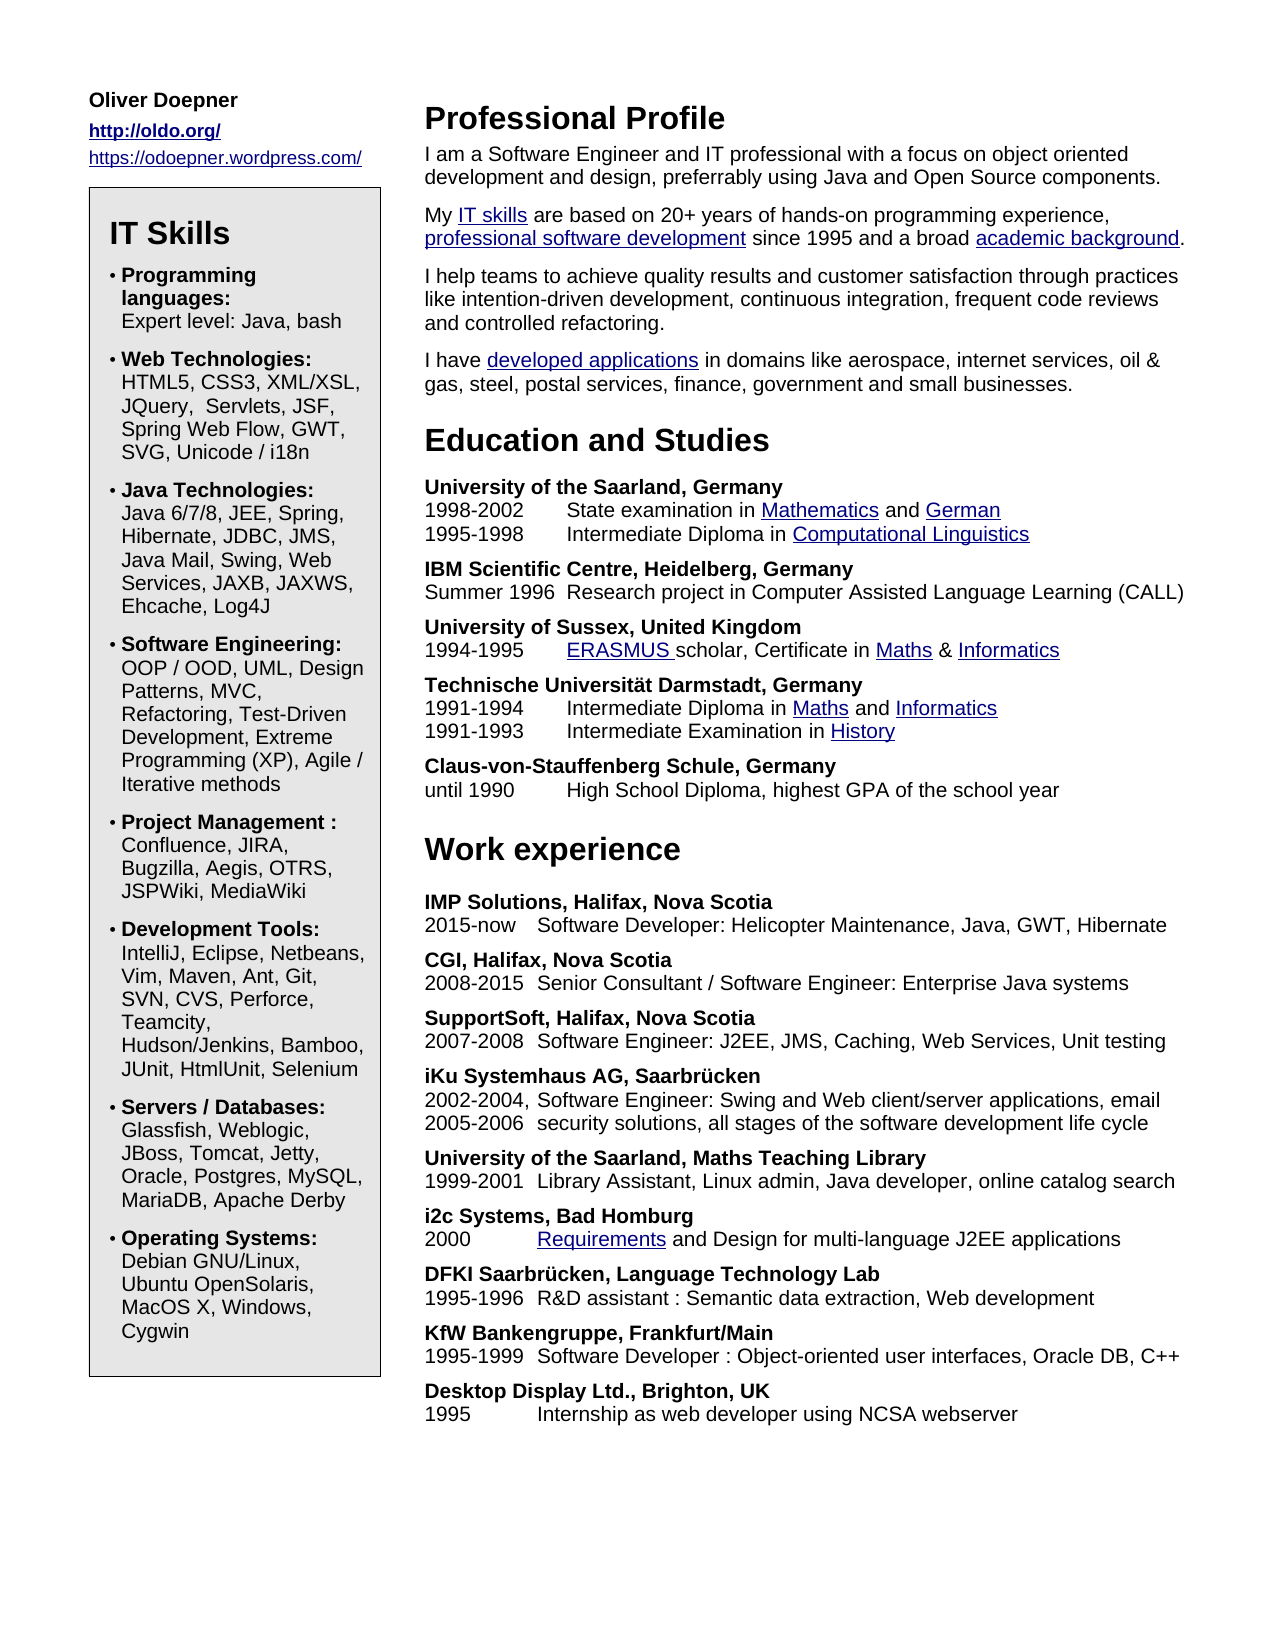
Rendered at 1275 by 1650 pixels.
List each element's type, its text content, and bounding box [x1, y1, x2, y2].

table_cell until 1990 [424, 778, 566, 801]
text I am a Software Engineer and IT professional with a focus on object oriented development and design, preferrably using Java and Open Source components. [424, 142, 1186, 188]
list Servers / Databases: Glassfish, Weblogic, JBoss, Tomcat, Jetty, Oracle, Postgres, MySQL, MariaDB, Apache Derby [109, 1095, 372, 1211]
table_cell IBM Scientific Centre, Heidelberg, Germany [424, 545, 1187, 580]
table_cell 2015-now [424, 914, 537, 937]
table_cell Software Developer : Object-oriented user interfaces, Oracle DB, C++ [537, 1344, 1187, 1368]
table_cell 1999-2001 [424, 1170, 537, 1193]
table_cell 2007-2008 [424, 1030, 537, 1053]
table_cell i2c Systems, Bad Homburg [424, 1193, 1187, 1228]
table_cell High School Diploma, highest GPA of the school year [566, 778, 1187, 801]
table_header University of the Saarland, Germany [424, 464, 1187, 499]
table_header IMP Solutions, Halifax, Nova Scotia [424, 879, 1187, 913]
table_cell Requirements and Design for multi-language J2EE applications [537, 1228, 1187, 1251]
table_cell Software Engineer: Swing and Web client/server applications, email security solutions, all stages of the software development life cycle [537, 1088, 1187, 1135]
table_cell Internship as web developer using NCSA webserver [537, 1403, 1187, 1426]
text I have developed applications in domains like aerospace, internet services, oil & gas, steel, postal services, finance, government and small businesses. [424, 349, 1186, 396]
list Development Tools: IntelliJ, Eclipse, Netbeans, Vim, Maven, Ant, Git, SVN, CVS, Perforce, Teamcity, Hudson/Jenkins, Bamboo, JUnit, HtmlUnit, Selenium [109, 918, 372, 1081]
list Java Technologies: Java 6/7/8, JEE, Spring, Hibernate, JDBC, JMS, Java Mail, Swing, Web Services, JAXB, JAXWS, Ehcache, Log4J [109, 479, 372, 618]
subtitle Work experience [424, 831, 1186, 867]
table_cell Library Assistant, Linux admin, Java developer, online catalog search [537, 1170, 1187, 1193]
table_cell 1991-1993 [424, 720, 566, 743]
table_cell Research project in Computer Assisted Language Learning (CALL) [566, 580, 1187, 603]
list Web Technologies: HTML5, CSS3, XML/XSL, JQuery, Servlets, JSF, Spring Web Flow, GWT, SVG, Unicode / i18n [109, 348, 372, 464]
table_cell CGI, Halifax, Nova Scotia [424, 937, 1187, 972]
text Oliver Doepner [88, 88, 424, 112]
table_cell Intermediate Examination in History [566, 720, 1187, 743]
table_cell iKu Systemhaus AG, Saarbrücken [424, 1053, 1187, 1088]
table_cell 1998-2002 [424, 499, 566, 522]
table_cell KfW Bankengruppe, Frankfurt/Main [424, 1309, 1187, 1344]
table_cell Desktop Display Ltd., Brighton, UK [424, 1368, 1187, 1403]
subtitle IT Skills [109, 215, 372, 251]
table_cell Intermediate Diploma in Computational Linguistics [566, 522, 1187, 545]
table_cell Senior Consultant / Software Engineer: Enterprise Java systems [537, 972, 1187, 995]
table_cell Software Engineer: J2EE, JMS, Caching, Web Services, Unit testing [537, 1030, 1187, 1053]
text https://odoepner.wordpress.com/ [88, 147, 424, 168]
table_cell Claus-von-Stauffenberg Schule, Germany [424, 743, 1187, 778]
table_cell 1995 [424, 1403, 537, 1426]
table_cell Summer 1996 [424, 580, 566, 603]
table_cell 1995-1996 [424, 1286, 537, 1309]
table_cell R&D assistant : Semantic data extraction, Web development [537, 1286, 1187, 1309]
table_cell 1994-1995 [424, 639, 566, 662]
text http://oldo.org/ [88, 121, 424, 142]
list Operating Systems: Debian GNU/Linux, Ubuntu OpenSolaris, MacOS X, Windows, Cygwin [109, 1226, 372, 1342]
table_cell Intermediate Diploma in Maths and Informatics [566, 697, 1187, 720]
table_cell State examination in Mathematics and German [566, 499, 1187, 522]
table_cell 1995-1999 [424, 1344, 537, 1368]
table_cell University of the Saarland, Maths Teaching Library [424, 1135, 1187, 1170]
table_cell 2008-2015 [424, 972, 537, 995]
table_cell 2002-2004, 2005-2006 [424, 1088, 537, 1135]
table_cell DFKI Saarbrücken, Language Technology Lab [424, 1251, 1187, 1286]
table_cell SupportSoft, Halifax, Nova Scotia [424, 995, 1187, 1030]
table_cell Technische Universität Darmstadt, Germany [424, 662, 1187, 697]
table_cell Software Developer: Helicopter Maintenance, Java, GWT, Hibernate [537, 914, 1187, 937]
list Programming languages: Expert level: Java, bash [109, 263, 372, 333]
subtitle Education and Studies [424, 422, 1186, 458]
table_cell 1995-1998 [424, 522, 566, 545]
table_cell 2000 [424, 1228, 537, 1251]
text My IT skills are based on 20+ years of hands-on programming experience, professional software development since 1995 and a broad academic background. [424, 203, 1186, 250]
subtitle Professional Profile [424, 100, 1186, 136]
list Software Engineering: OOP / OOD, UML, Design Patterns, MVC, Refactoring, Test-Driven Development, Extreme Programming (XP), Agile / Iterative methods [109, 633, 372, 795]
table_cell University of Sussex, United Kingdom [424, 604, 1187, 638]
table_cell ERASMUS scholar, Certificate in Maths & Informatics [566, 639, 1187, 662]
text I help teams to achieve quality results and customer satisfaction through practices like intention-driven development, continuous integration, frequent code reviews and controlled refactoring. [424, 264, 1186, 334]
list Project Management : Confluence, JIRA, Bugzilla, Aegis, OTRS, JSPWiki, MediaWiki [109, 810, 372, 903]
table_cell 1991-1994 [424, 697, 566, 720]
